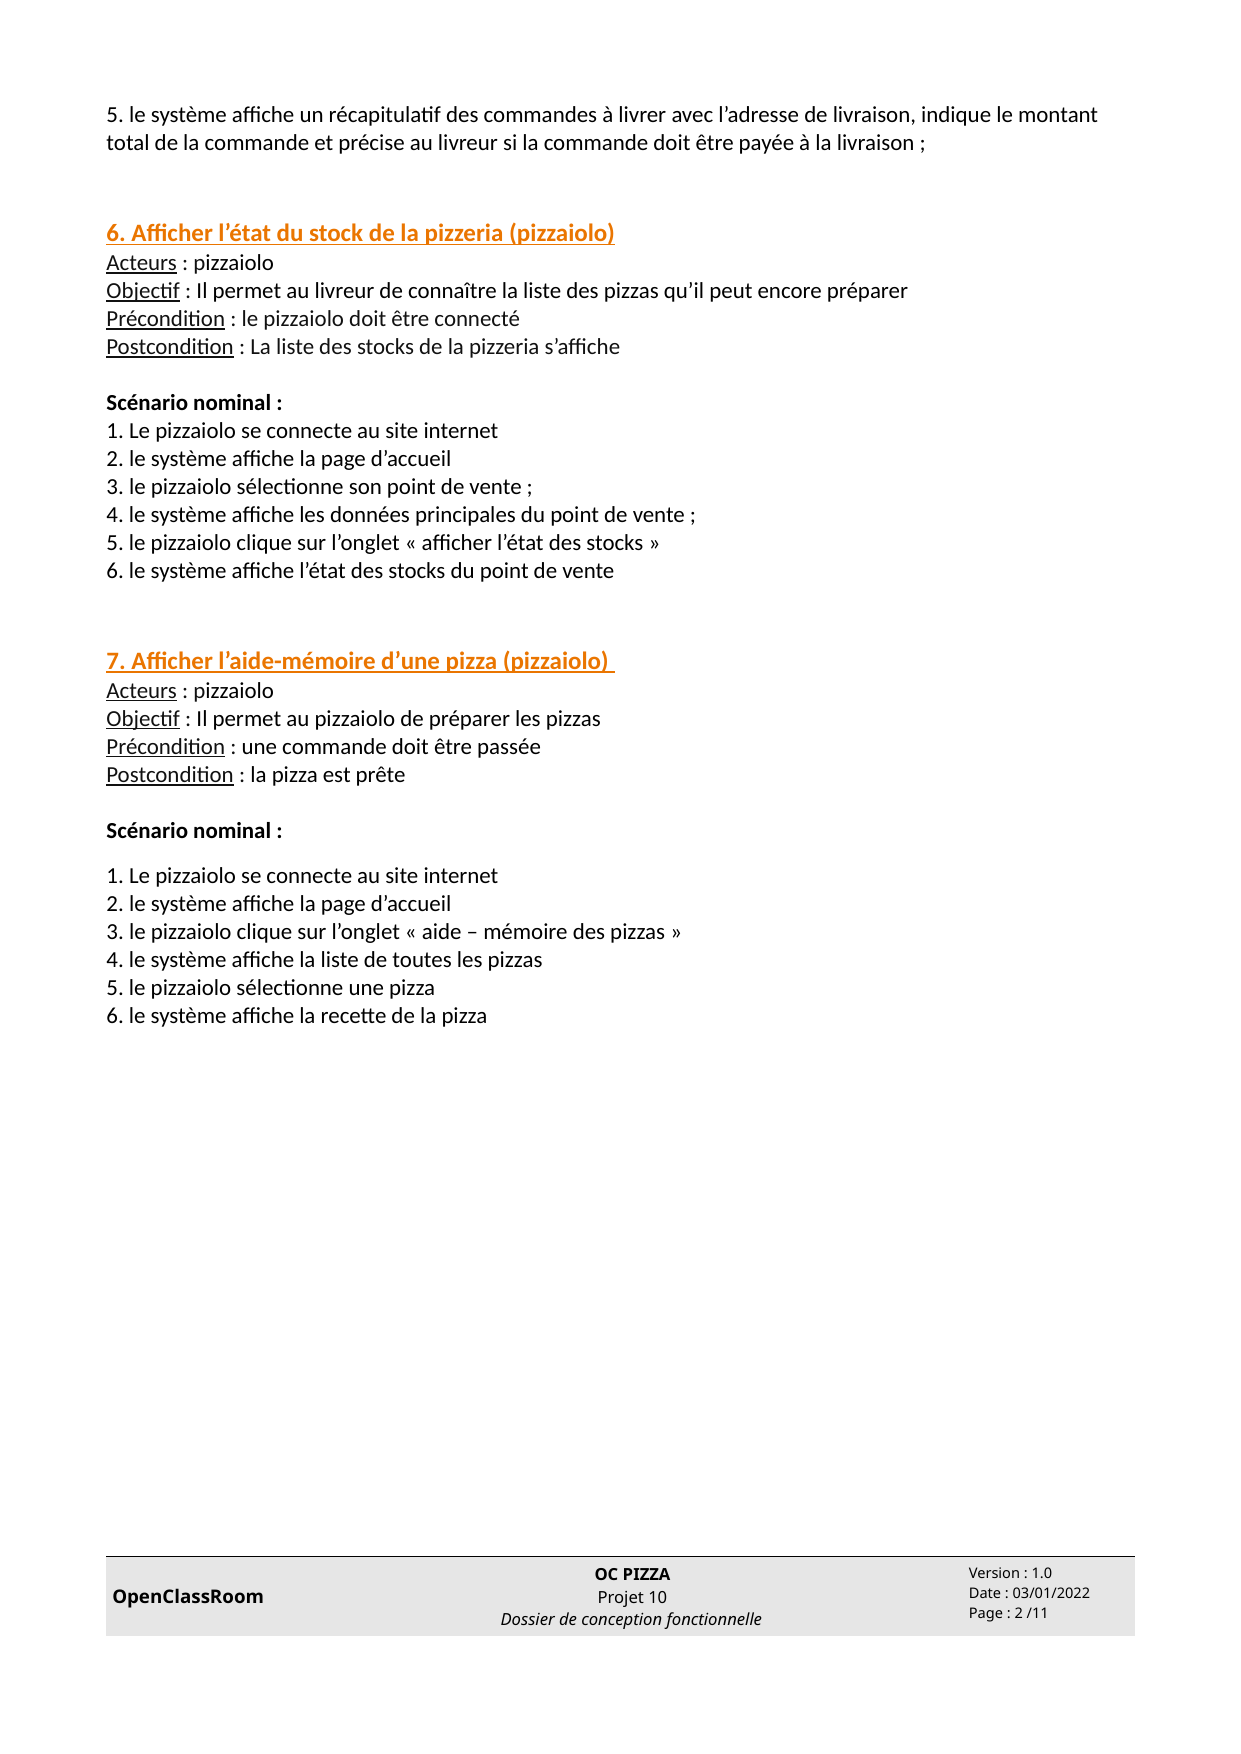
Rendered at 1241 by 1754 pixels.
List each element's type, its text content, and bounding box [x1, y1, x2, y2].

text 2. le système affiche la page d’accueil [106, 444, 1134, 472]
text 5. le pizzaiolo sélectionne une pizza [106, 973, 1134, 1001]
text 4. le système affiche les données principales du point de vente ; [106, 500, 1134, 528]
text 7. Afficher l’aide-mémoire d’une pizza (pizzaiolo) [106, 645, 1134, 676]
text 1. Le pizzaiolo se connecte au site internet [106, 416, 1134, 444]
text Acteurs : pizzaiolo Objectif : Il permet au pizzaiolo de préparer les pizzas Précondition : une commande doit être passée Postcondition : la pizza est prête [106, 676, 1134, 788]
text 6. le système affiche l’état des stocks du point de vente [106, 556, 1134, 584]
text 3. le pizzaiolo clique sur l’onglet « aide – mémoire des pizzas » [106, 917, 1134, 945]
text 6. Afficher l’état du stock de la pizzeria (pizzaiolo) [106, 217, 1134, 248]
text 2. le système affiche la page d’accueil [106, 889, 1134, 917]
text 6. le système affiche la recette de la pizza [106, 1001, 1134, 1029]
text Scénario nominal : [106, 360, 1134, 416]
text 1. Le pizzaiolo se connecte au site internet [106, 861, 1134, 889]
text Acteurs : pizzaiolo Objectif : Il permet au livreur de connaître la liste des pizzas qu’il peut encore préparer Précondition : le pizzaiolo doit être connecté Postcondition : La liste des stocks de la pizzeria s’affiche [106, 248, 1134, 360]
text Scénario nominal : [106, 816, 1134, 844]
text 5. le pizzaiolo clique sur l’onglet « afficher l’état des stocks » [106, 528, 1134, 556]
text 4. le système affiche la liste de toutes les pizzas [106, 945, 1134, 973]
text 3. le pizzaiolo sélectionne son point de vente ; [106, 472, 1134, 500]
text 5. le système affiche un récapitulatif des commandes à livrer avec l’adresse de livraison, indique le montant total de la commande et précise au livreur si la commande doit être payée à la livraison ; [106, 100, 1134, 156]
